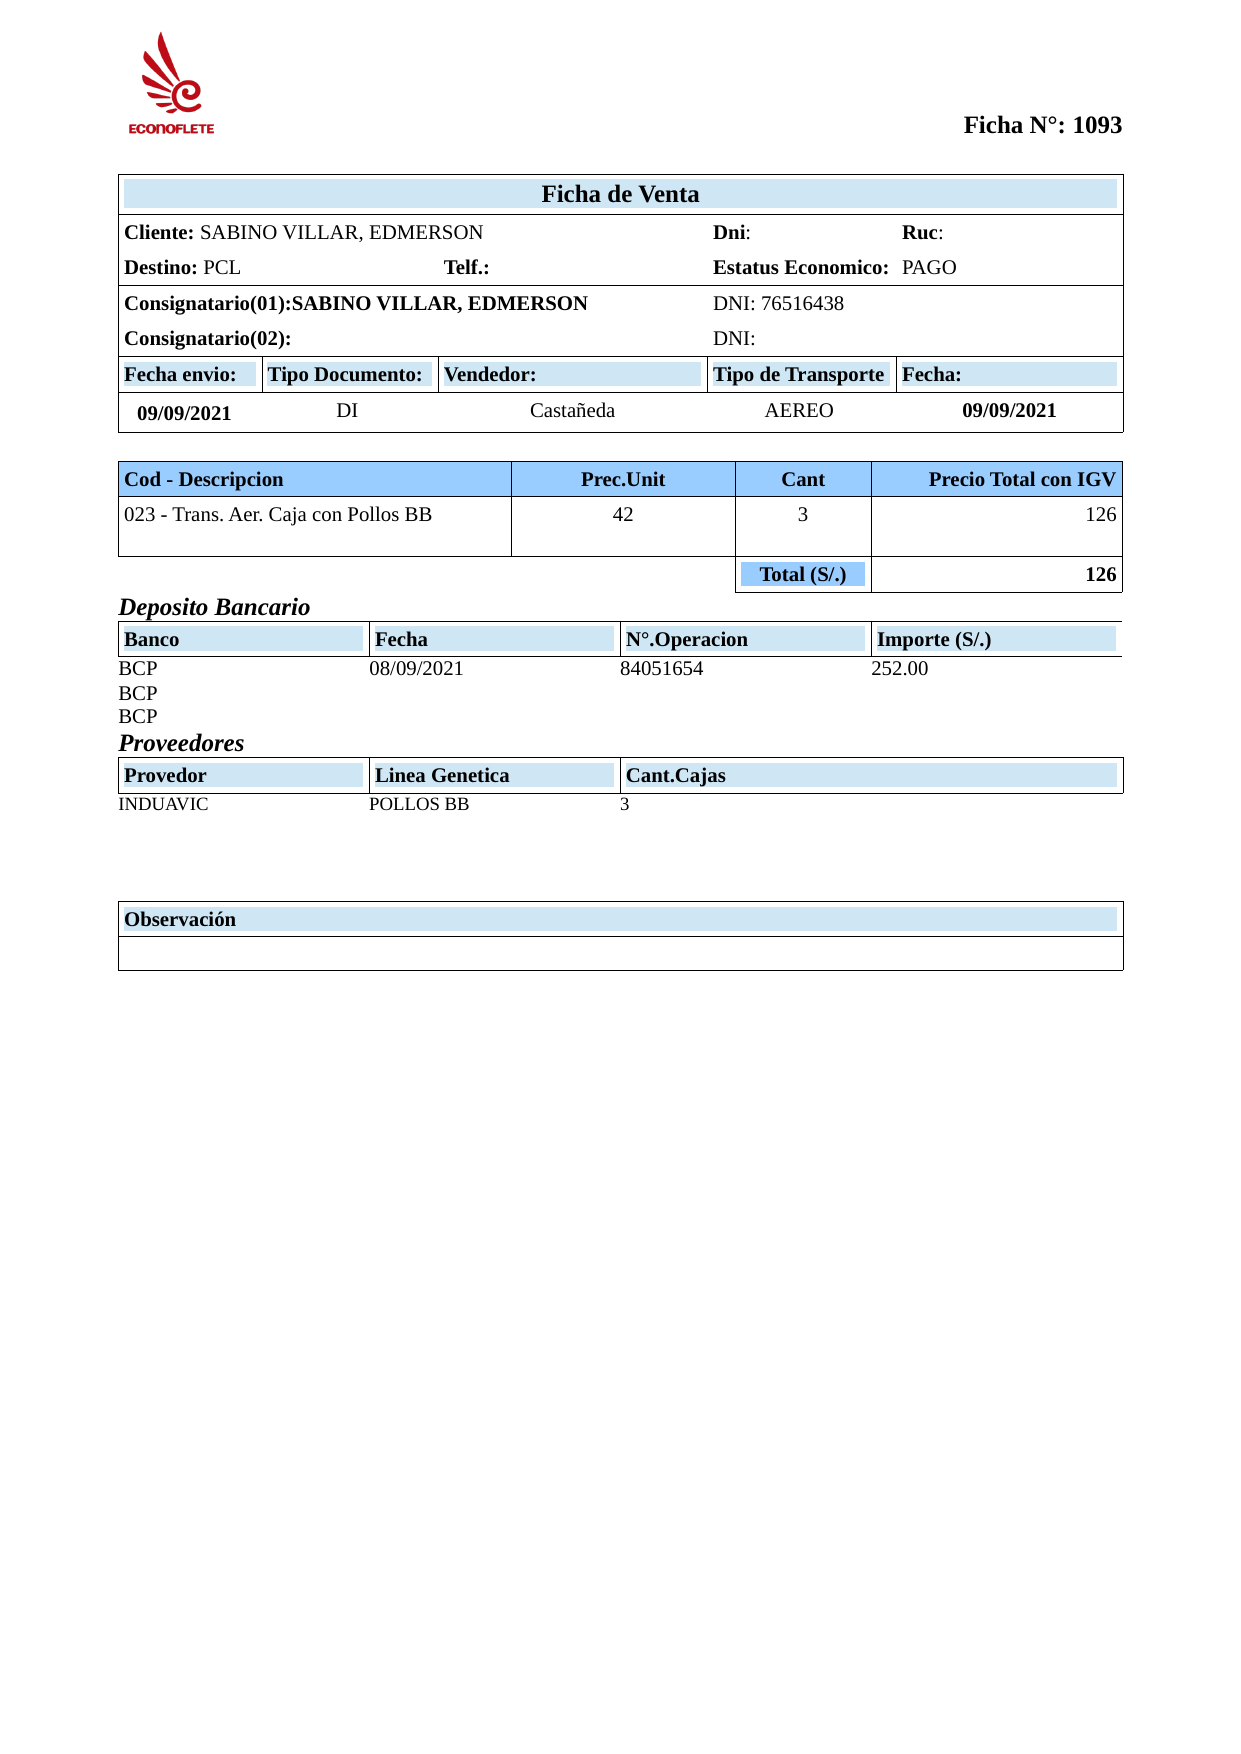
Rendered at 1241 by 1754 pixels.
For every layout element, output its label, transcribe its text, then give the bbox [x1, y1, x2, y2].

table_cell [620, 836, 1123, 858]
table_header Linea Genetica [370, 758, 620, 793]
table_cell 84051654 [620, 657, 871, 680]
table_cell 3 [620, 794, 1123, 814]
table_cell DI [262, 393, 438, 432]
table_cell Castañeda [438, 393, 707, 432]
table_cell Tipo Documento: [263, 357, 438, 392]
table_cell Dni: [707, 215, 896, 249]
table_cell [871, 705, 1122, 728]
table_cell [118, 858, 369, 879]
table_header Provedor [119, 758, 369, 793]
table_cell BCP [118, 705, 369, 728]
table_cell 09/09/2021 [896, 393, 1123, 432]
table_cell [620, 705, 871, 728]
table_cell PAGO [896, 249, 1123, 285]
table_cell [871, 680, 1122, 704]
table_cell 252.00 [871, 657, 1122, 680]
table_cell BCP [118, 657, 369, 680]
picture [118, 31, 225, 134]
table_cell [119, 937, 1123, 969]
table_cell Total (S/.) [736, 557, 871, 592]
table_cell [369, 815, 620, 836]
table_cell [511, 557, 735, 592]
table_cell [118, 879, 369, 901]
table_cell [369, 705, 620, 728]
table_cell BCP [118, 680, 369, 704]
table_cell 126 [872, 497, 1122, 556]
table_cell [118, 815, 369, 836]
table_header Fecha [370, 622, 620, 656]
table_header Cod - Descripcion [119, 462, 511, 496]
table_cell 08/09/2021 [369, 657, 620, 680]
table_header Observación [119, 902, 1123, 936]
table_cell Tipo de Transporte [708, 357, 896, 392]
table_cell 023 - Trans. Aer. Caja con Pollos BB [119, 497, 511, 556]
table_header Precio Total con IGV [872, 462, 1122, 496]
table_cell Consignatario(01):SABINO VILLAR, EDMERSON [119, 286, 707, 321]
table_cell AEREO [707, 393, 896, 432]
table_header Cant [736, 462, 871, 496]
table_cell 09/09/2021 [119, 393, 262, 432]
table_cell Ruc: [896, 215, 1123, 249]
text Deposito Bancario [118, 592, 1122, 621]
table_cell Fecha: [897, 357, 1123, 392]
table_cell Fecha envio: [119, 357, 262, 392]
table_cell [118, 836, 369, 858]
table_header Prec.Unit [512, 462, 735, 496]
table_cell [369, 879, 620, 901]
table_header N°.Operacion [621, 622, 871, 656]
table_cell [620, 815, 1123, 836]
table_cell [369, 858, 620, 879]
table_cell [369, 680, 620, 704]
table_header Cant.Cajas [621, 758, 1123, 793]
table_cell [620, 879, 1123, 901]
table_cell POLLOS BB [369, 794, 620, 814]
table_cell Destino: PCL [119, 249, 438, 285]
table_cell 126 [872, 557, 1122, 592]
table_cell Telf.: [438, 249, 707, 285]
table_header Banco [119, 622, 369, 656]
table_cell INDUAVIC [118, 794, 369, 814]
table_cell 3 [736, 497, 871, 556]
table_cell [620, 858, 1123, 879]
table_cell Cliente: SABINO VILLAR, EDMERSON [119, 215, 707, 249]
table_cell DNI: [707, 321, 1123, 356]
table_cell [118, 557, 511, 592]
table_cell Vendedor: [439, 357, 707, 392]
table_cell DNI: 76516438 [707, 286, 1123, 321]
table_cell Consignatario(02): [119, 321, 707, 356]
table_cell [369, 836, 620, 858]
table_header Importe (S/.) [872, 622, 1122, 656]
table_header Ficha de Venta [119, 175, 1123, 214]
text Proveedores [118, 728, 1122, 757]
table_cell Estatus Economico: [707, 249, 896, 285]
table_cell [620, 680, 871, 704]
table_cell 42 [512, 497, 735, 556]
